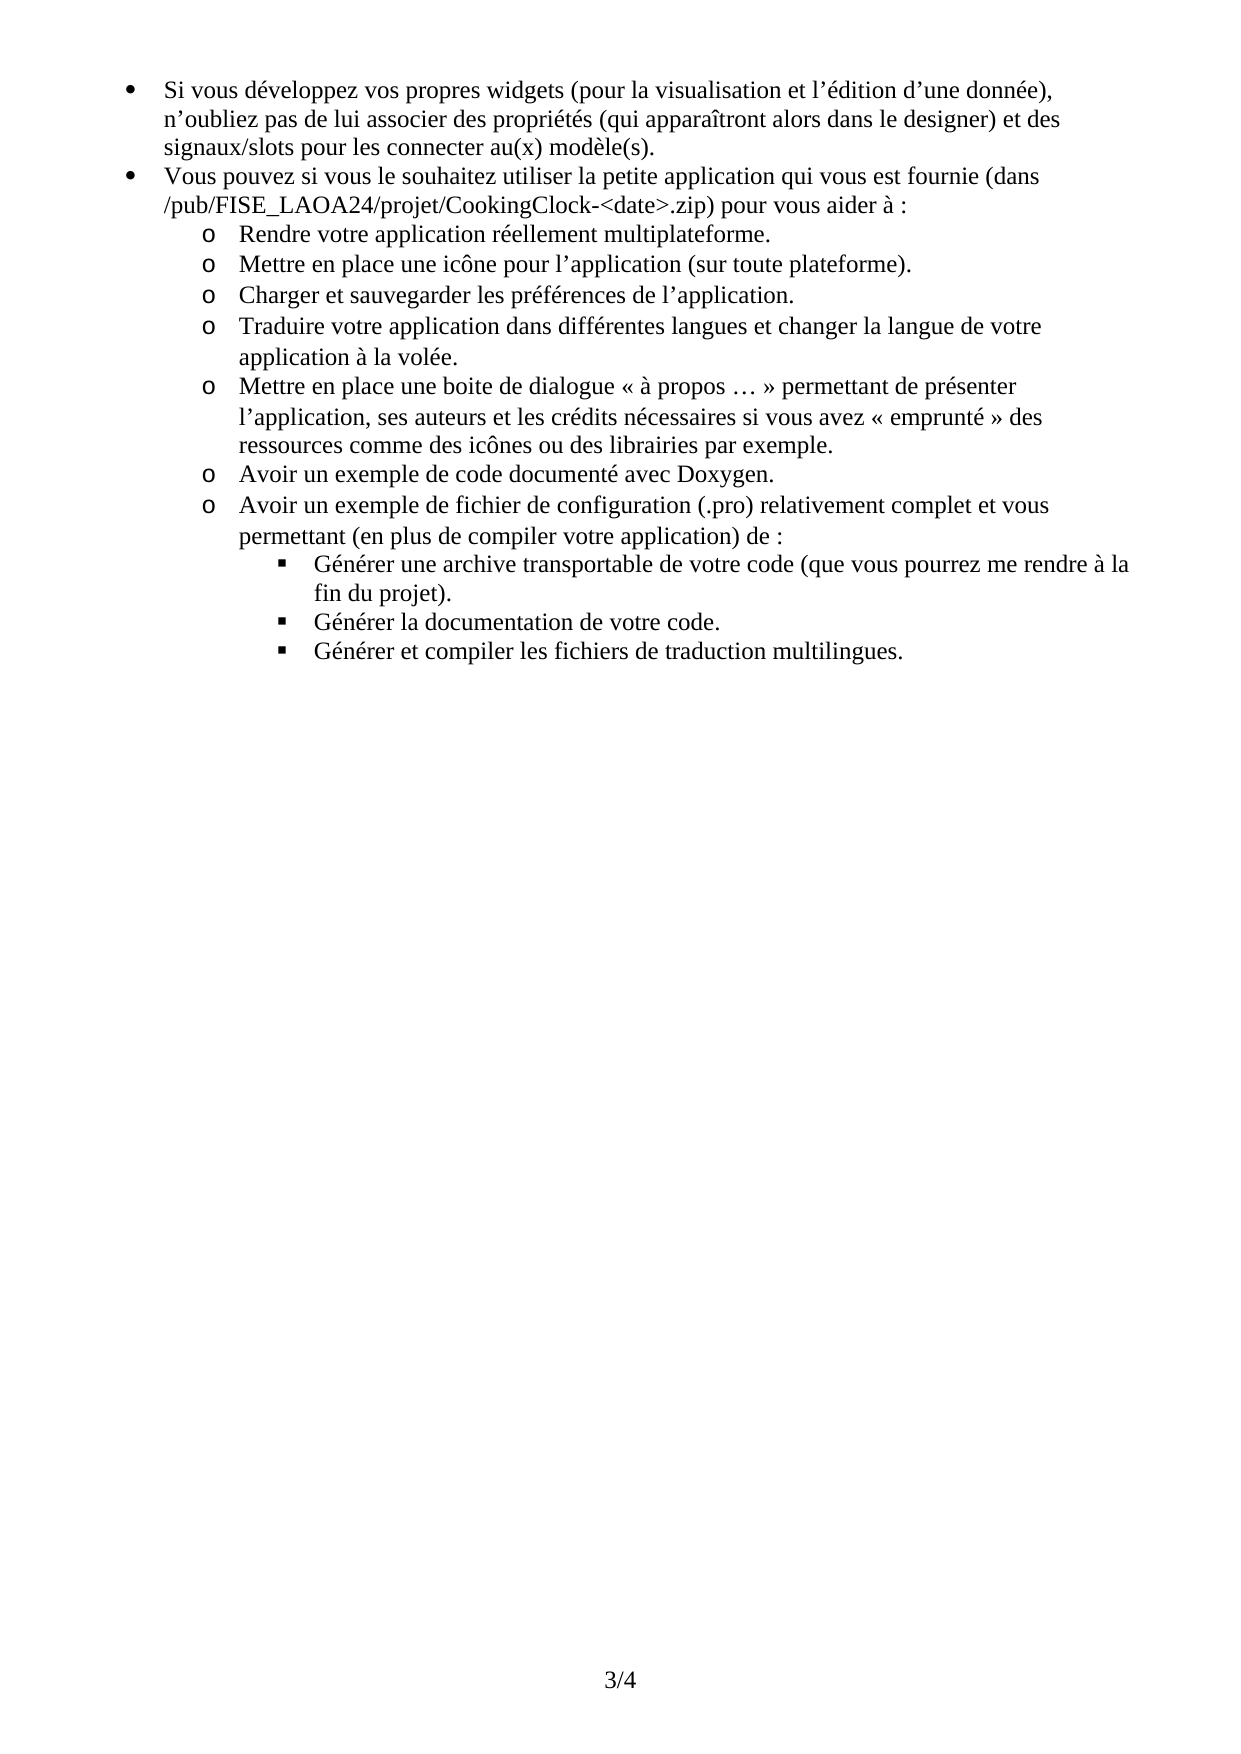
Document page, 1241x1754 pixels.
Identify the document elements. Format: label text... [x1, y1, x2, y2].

list Avoir un exemple de fichier de configuration (.pro) relativement complet et vous permettant (en plus de compiler votre application) de : [201, 490, 1152, 549]
list Charger et sauvegarder les préférences de l’application. [201, 280, 1152, 311]
list Générer une archive transportable de votre code (que vous pourrez me rendre à la fin du projet). [276, 549, 1152, 607]
list Vous pouvez si vous le souhaitez utiliser la petite application qui vous est fournie (dans /pub/FISE_LAOA24/projet/CookingClock-<date>.zip) pour vous aider à : [126, 161, 1152, 219]
list Rendre votre application réellement multiplateforme. [201, 219, 1152, 249]
list Traduire votre application dans différentes langues et changer la langue de votre application à la volée. [201, 311, 1152, 371]
list Générer et compiler les fichiers de traduction multilingues. [276, 636, 1152, 664]
list Mettre en place une icône pour l’application (sur toute plateforme). [201, 249, 1152, 280]
list Mettre en place une boite de dialogue « à propos … » permettant de présenter l’application, ses auteurs et les crédits nécessaires si vous avez « emprunté » des ressources comme des icônes ou des librairies par exemple. [201, 371, 1152, 459]
list Générer la documentation de votre code. [276, 607, 1152, 636]
list Avoir un exemple de code documenté avec Doxygen. [201, 459, 1152, 490]
list Si vous développez vos propres widgets (pour la visualisation et l’édition d’une donnée), n’oubliez pas de lui associer des propriétés (qui apparaîtront alors dans le designer) et des signaux/slots pour les connecter au(x) modèle(s). [126, 75, 1152, 161]
